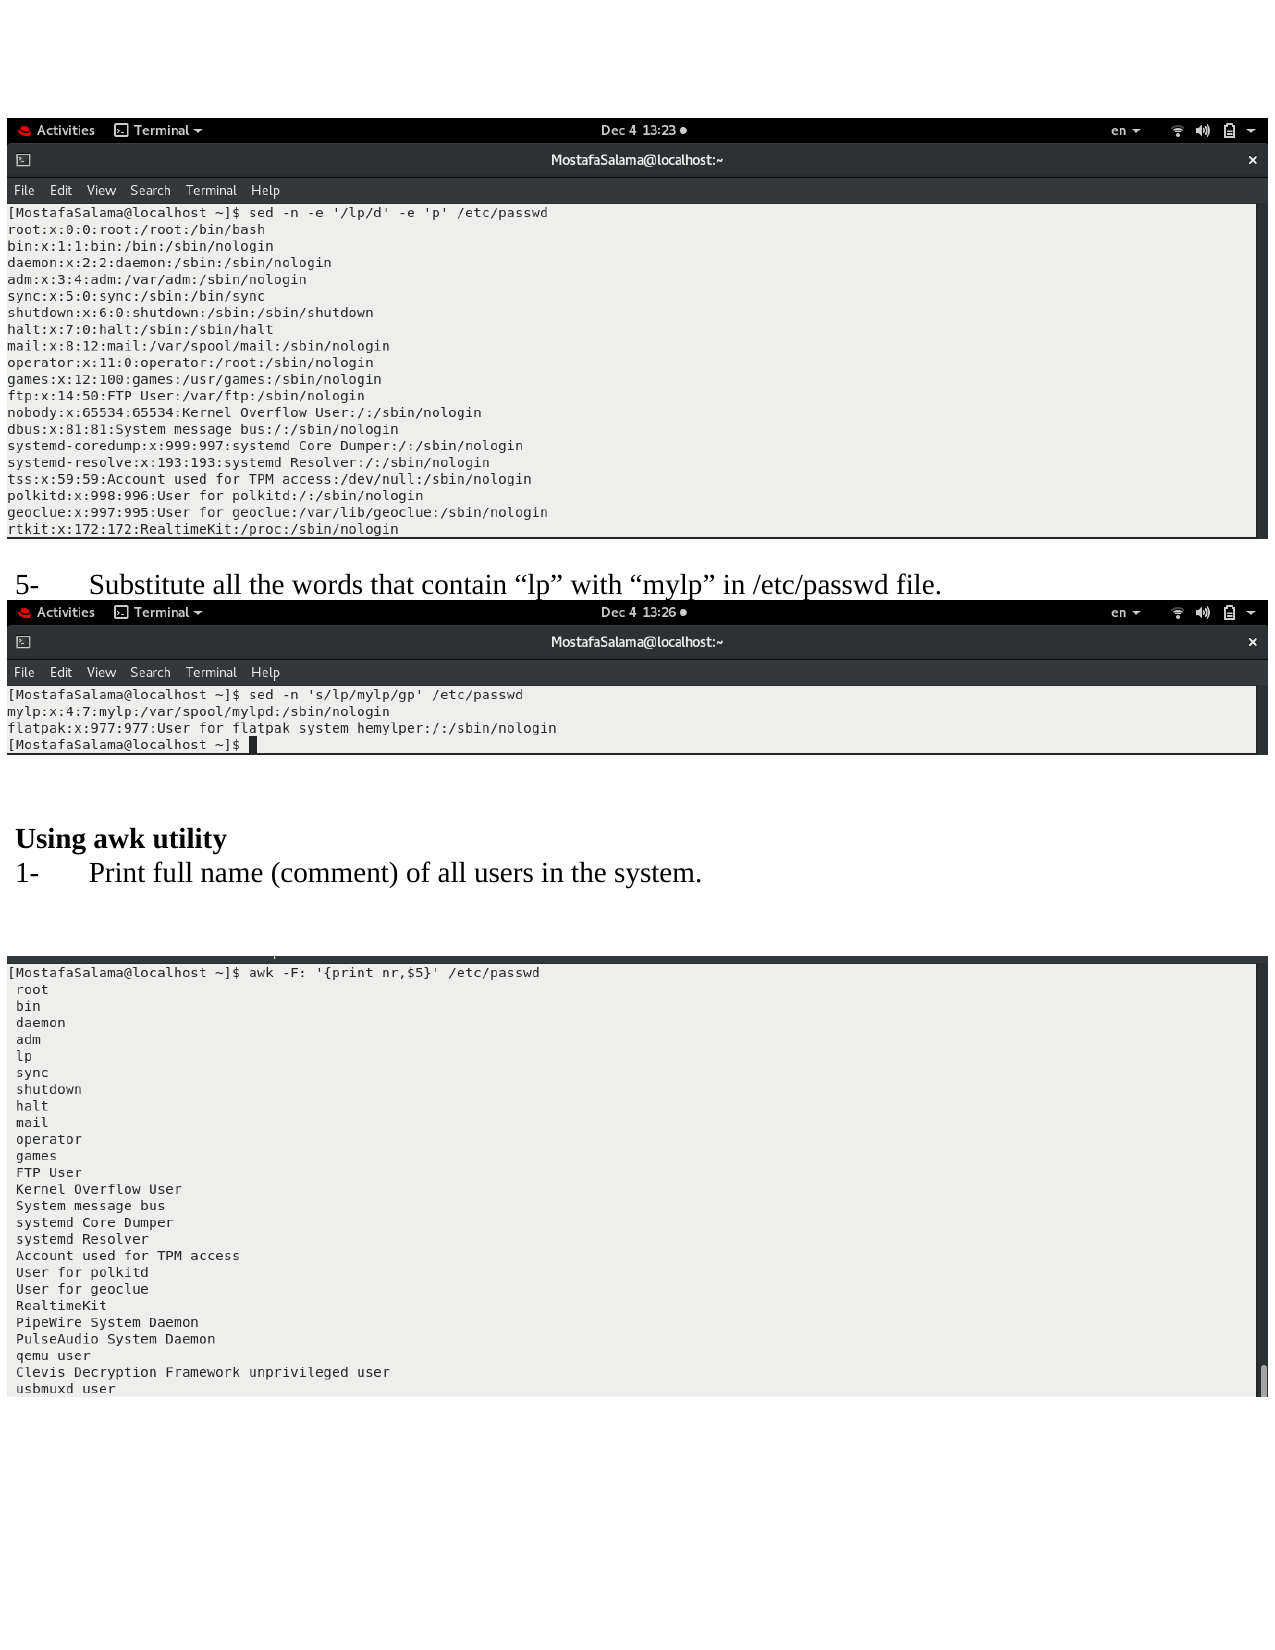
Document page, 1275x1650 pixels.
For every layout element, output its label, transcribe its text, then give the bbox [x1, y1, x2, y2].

text 1- Print full name (comment) of all users in the system. [15, 855, 1275, 888]
picture [7, 956, 1268, 1397]
picture [7, 118, 1268, 539]
text Using awk utility [15, 821, 1275, 855]
text 5- Substitute all the words that contain “lp” with “mylp” in /etc/passwd file. [15, 567, 1275, 601]
